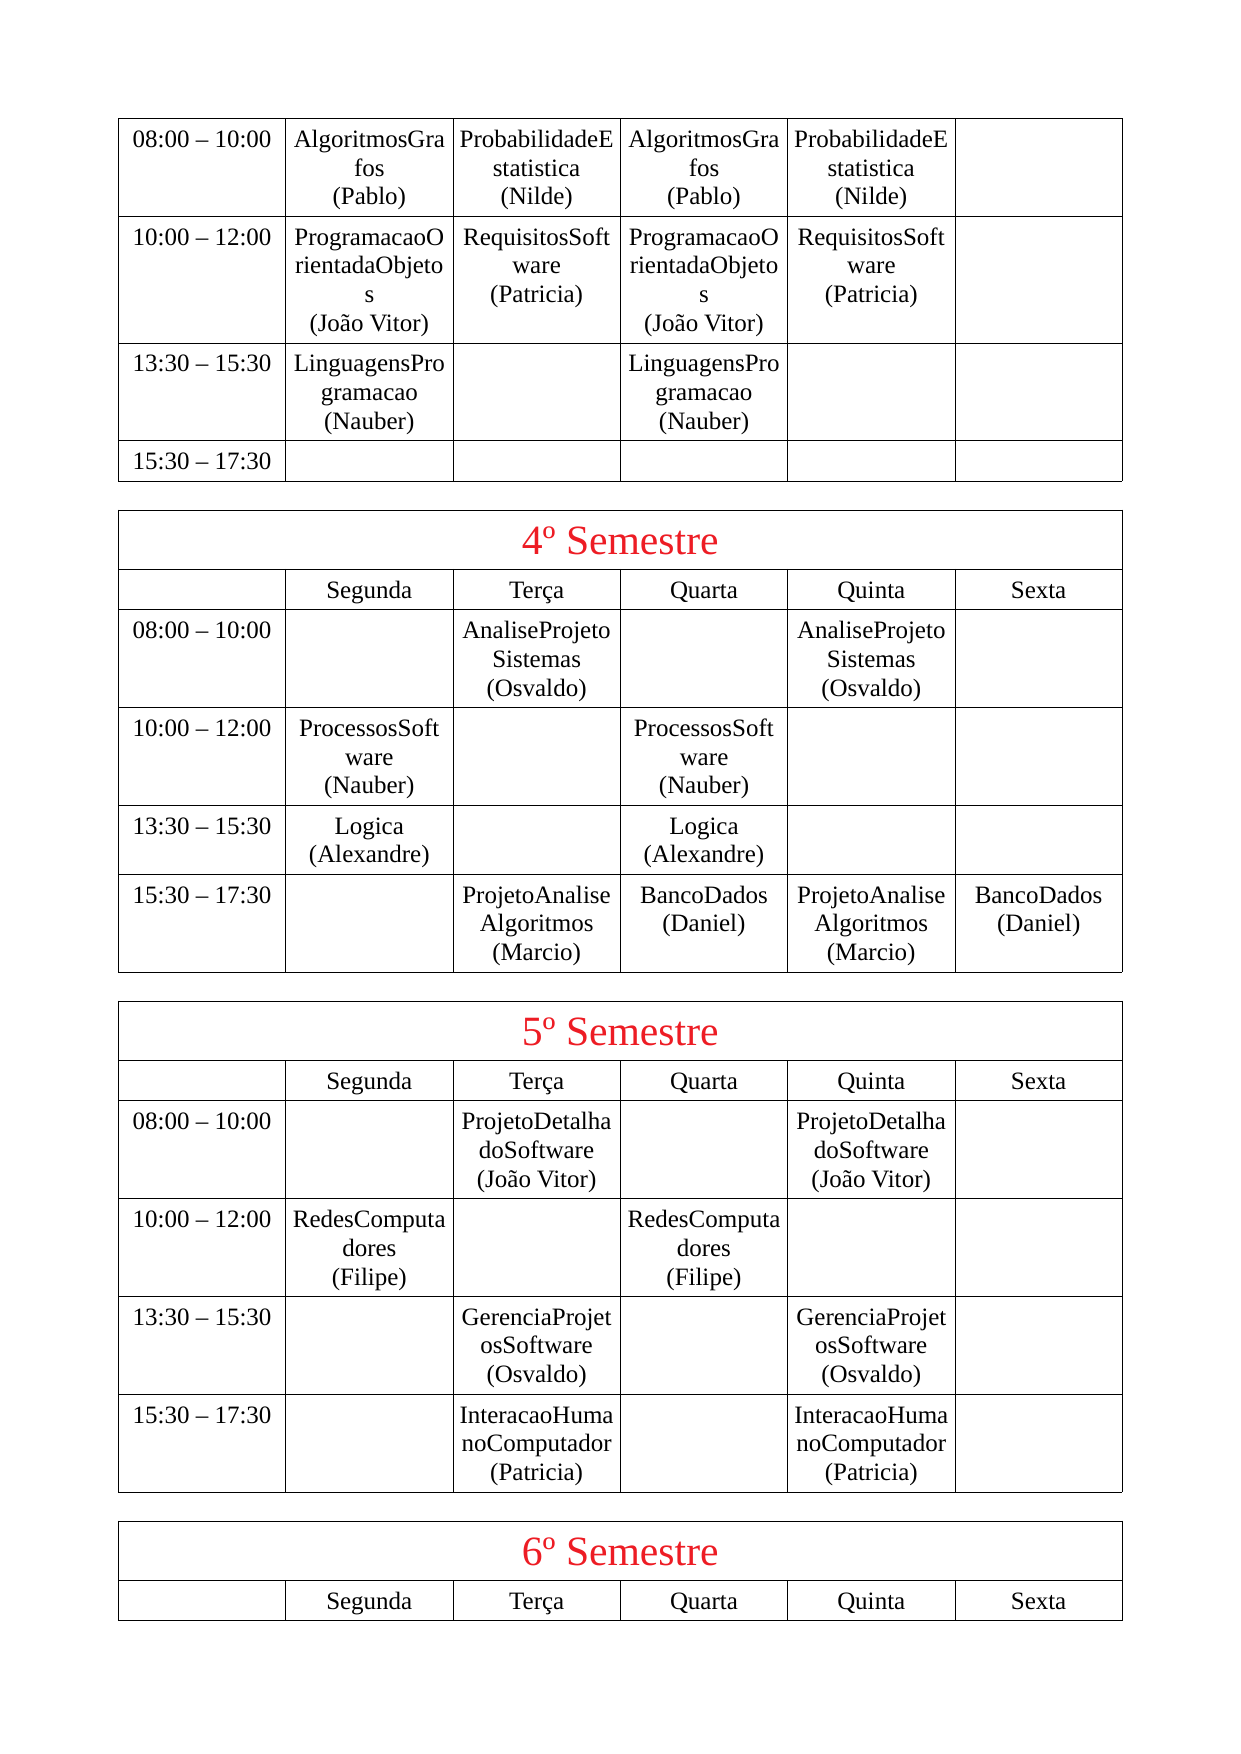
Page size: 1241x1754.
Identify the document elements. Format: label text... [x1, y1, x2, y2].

table_cell [788, 708, 955, 805]
table_cell [956, 708, 1122, 805]
table_cell [788, 1199, 955, 1296]
table_cell [119, 1581, 285, 1620]
table_cell [956, 217, 1122, 342]
table_cell RequisitosSoftware (Patricia) [454, 217, 620, 342]
table_cell Sexta [956, 570, 1122, 609]
table_cell 15:30 – 17:30 [119, 1395, 285, 1492]
table_cell [286, 1395, 453, 1492]
table_cell AlgoritmosGrafos (Pablo) [286, 119, 453, 216]
table_cell ProcessosSoftware (Nauber) [621, 708, 787, 805]
table_cell AnaliseProjetoSistemas (Osvaldo) [788, 610, 955, 707]
table_cell [956, 1395, 1122, 1492]
table_cell 13:30 – 15:30 [119, 806, 285, 874]
table_cell [286, 1297, 453, 1394]
table_cell [956, 1297, 1122, 1394]
table_cell [788, 344, 955, 440]
table_cell RequisitosSoftware (Patricia) [788, 217, 955, 342]
table_cell Terça [454, 1061, 620, 1100]
table_cell ProjetoAnaliseAlgoritmos (Marcio) [454, 875, 620, 972]
table_cell Quinta [788, 1581, 955, 1620]
table_cell [454, 344, 620, 440]
table_cell 08:00 – 10:00 [119, 119, 285, 216]
table_cell [119, 1061, 285, 1100]
table_cell [286, 610, 453, 707]
table_cell 15:30 – 17:30 [119, 441, 285, 481]
table_cell 10:00 – 12:00 [119, 708, 285, 805]
table_cell AlgoritmosGrafos (Pablo) [621, 119, 787, 216]
table_cell Segunda [286, 1061, 453, 1100]
table_header 5º Semestre [119, 1002, 1122, 1060]
table_cell [788, 441, 955, 481]
table_cell ProbabilidadeEstatistica (Nilde) [454, 119, 620, 216]
table_cell ProcessosSoftware (Nauber) [286, 708, 453, 805]
table_cell AnaliseProjetoSistemas (Osvaldo) [454, 610, 620, 707]
table_cell [286, 441, 453, 481]
table_cell 13:30 – 15:30 [119, 1297, 285, 1394]
table_cell InteracaoHumanoComputador (Patricia) [454, 1395, 620, 1492]
table_cell LinguagensProgramacao (Nauber) [621, 344, 787, 440]
table_cell Logica (Alexandre) [621, 806, 787, 874]
table_cell [621, 1297, 787, 1394]
table_cell GerenciaProjetosSoftware (Osvaldo) [788, 1297, 955, 1394]
table_cell [119, 570, 285, 609]
table_cell ProjetoDetalhadoSoftware (João Vitor) [454, 1101, 620, 1198]
table_cell [956, 344, 1122, 440]
table_cell InteracaoHumanoComputador (Patricia) [788, 1395, 955, 1492]
table_cell Quarta [621, 1061, 787, 1100]
table_cell RedesComputadores (Filipe) [286, 1199, 453, 1296]
table_cell BancoDados (Daniel) [956, 875, 1122, 972]
table_cell Quinta [788, 1061, 955, 1100]
table_cell ProgramacaoOrientadaObjetos (João Vitor) [621, 217, 787, 342]
table_cell [956, 441, 1122, 481]
table_cell [286, 1101, 453, 1198]
table_cell [956, 119, 1122, 216]
table_cell 08:00 – 10:00 [119, 1101, 285, 1198]
table_cell Sexta [956, 1581, 1122, 1620]
table_cell Terça [454, 570, 620, 609]
table_cell Quarta [621, 570, 787, 609]
table_cell Sexta [956, 1061, 1122, 1100]
table_cell [454, 806, 620, 874]
table_cell Terça [454, 1581, 620, 1620]
table_cell [454, 708, 620, 805]
table_cell ProbabilidadeEstatistica (Nilde) [788, 119, 955, 216]
table_cell GerenciaProjetosSoftware (Osvaldo) [454, 1297, 620, 1394]
table_cell 10:00 – 12:00 [119, 217, 285, 342]
table_cell [956, 806, 1122, 874]
table_cell [621, 610, 787, 707]
table_cell BancoDados (Daniel) [621, 875, 787, 972]
table_cell 13:30 – 15:30 [119, 344, 285, 440]
table_cell 08:00 – 10:00 [119, 610, 285, 707]
table_cell [956, 1199, 1122, 1296]
table_cell [454, 441, 620, 481]
table_cell [454, 1199, 620, 1296]
table_cell [621, 1101, 787, 1198]
table_cell Quarta [621, 1581, 787, 1620]
table_cell ProjetoDetalhadoSoftware (João Vitor) [788, 1101, 955, 1198]
table_cell 10:00 – 12:00 [119, 1199, 285, 1296]
table_cell LinguagensProgramacao (Nauber) [286, 344, 453, 440]
table_cell Segunda [286, 570, 453, 609]
table_cell ProjetoAnaliseAlgoritmos (Marcio) [788, 875, 955, 972]
table_cell Quinta [788, 570, 955, 609]
table_cell [956, 1101, 1122, 1198]
table_cell [286, 875, 453, 972]
table_cell 15:30 – 17:30 [119, 875, 285, 972]
table_cell Logica (Alexandre) [286, 806, 453, 874]
table_cell [788, 806, 955, 874]
table_cell [621, 441, 787, 481]
table_cell ProgramacaoOrientadaObjetos (João Vitor) [286, 217, 453, 342]
table_header 6º Semestre [119, 1522, 1122, 1580]
table_cell Segunda [286, 1581, 453, 1620]
table_cell [621, 1395, 787, 1492]
table_cell [956, 610, 1122, 707]
table_cell RedesComputadores (Filipe) [621, 1199, 787, 1296]
table_header 4º Semestre [119, 511, 1122, 569]
